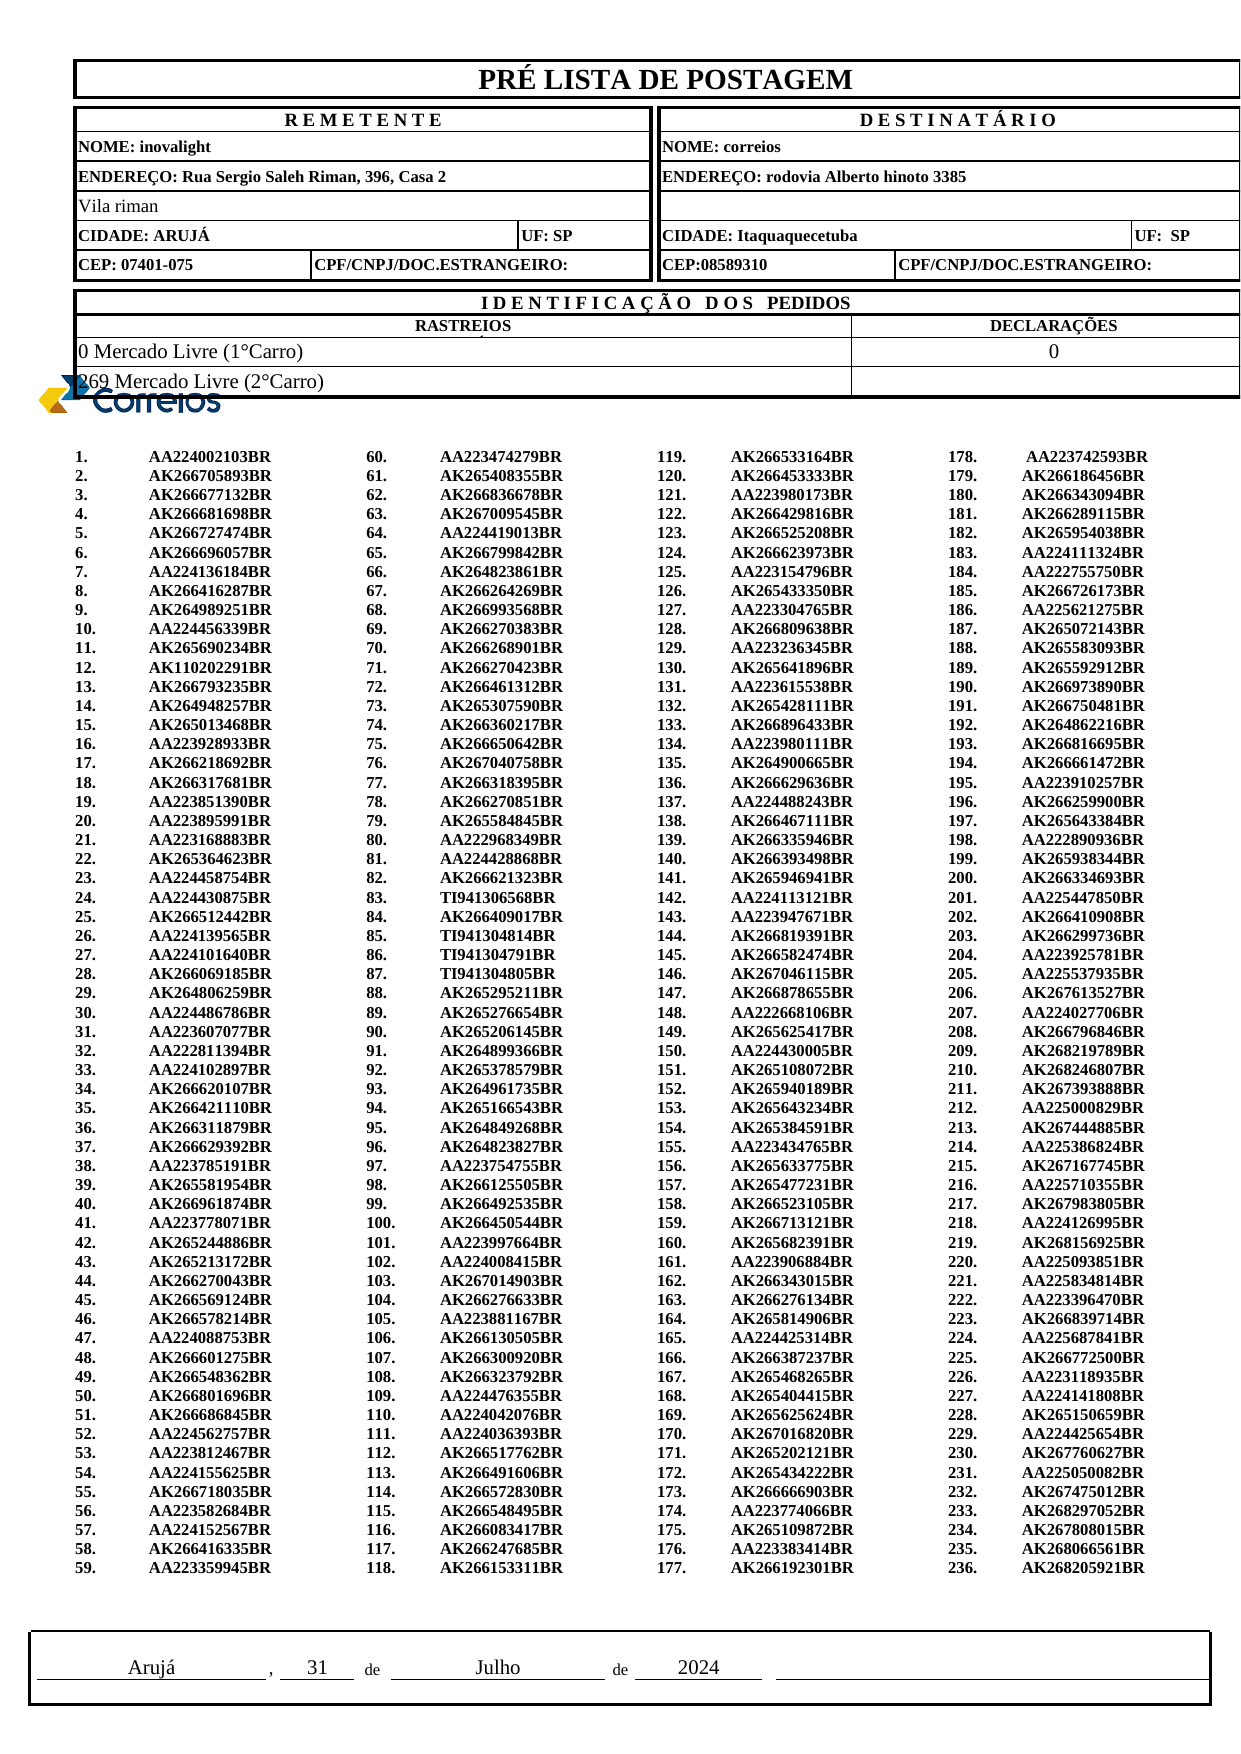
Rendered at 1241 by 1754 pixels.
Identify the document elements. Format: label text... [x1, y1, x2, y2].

list AA223910257BR [948, 772, 1240, 792]
list AA224102897BR [75, 1060, 329, 1079]
list AK266421110BR [75, 1098, 329, 1117]
list AK267613527BR [948, 983, 1240, 1002]
list AK266816695BR [948, 734, 1240, 753]
list AK266289115BR [948, 504, 1240, 523]
list AK266705893BR [75, 466, 329, 485]
list AA223774066BR [657, 1501, 911, 1520]
list AK265434222BR [657, 1462, 911, 1482]
list AK266429816BR [657, 504, 911, 523]
list AK268219789BR [948, 1041, 1240, 1060]
list AA224430875BR [75, 887, 329, 907]
list AK266387237BR [657, 1347, 911, 1367]
list AA224430005BR [657, 1041, 911, 1060]
list TI941304814BR [366, 926, 620, 945]
list AK267393888BR [948, 1079, 1240, 1098]
list AA223582684BR [75, 1501, 329, 1520]
list AK266270043BR [75, 1271, 329, 1290]
list AA223359945BR [75, 1558, 329, 1577]
list AA224008415BR [366, 1252, 620, 1271]
list TI941306568BR [366, 887, 620, 907]
list AK266533164BR [657, 447, 911, 466]
list AA224152567BR [75, 1520, 329, 1539]
list AK266623973BR [657, 542, 911, 562]
list AA223168883BR [75, 830, 329, 849]
list AK265581954BR [75, 1175, 329, 1194]
list AA224425654BR [948, 1424, 1240, 1443]
list AK264961735BR [366, 1079, 620, 1098]
list AK266259900BR [948, 792, 1240, 811]
list AA224042076BR [366, 1405, 620, 1424]
list AK265625417BR [657, 1022, 911, 1041]
list AA223812467BR [75, 1443, 329, 1462]
list AK268205921BR [948, 1558, 1240, 1577]
list AK266323792BR [366, 1367, 620, 1386]
list AA223881167BR [366, 1309, 620, 1328]
list AK268156925BR [948, 1232, 1240, 1252]
list AK266686845BR [75, 1405, 329, 1424]
list AK266467111BR [657, 811, 911, 830]
list AA224562757BR [75, 1424, 329, 1443]
list AK266453333BR [657, 466, 911, 485]
list AK266973890BR [948, 677, 1240, 696]
list AK265108072BR [657, 1060, 911, 1079]
list AK265641896BR [657, 657, 911, 677]
list AA223742593BR [948, 447, 1240, 466]
list AA224458754BR [75, 868, 329, 887]
list AK267040758BR [366, 753, 620, 772]
list AA224113121BR [657, 887, 911, 907]
list AK266621323BR [366, 868, 620, 887]
list AK266681698BR [75, 504, 329, 523]
list AK265477231BR [657, 1175, 911, 1194]
list AK266629636BR [657, 772, 911, 792]
list AK266801696BR [75, 1386, 329, 1405]
list AA225093851BR [948, 1252, 1240, 1271]
list AK266512442BR [75, 907, 329, 926]
list AK110202291BR [75, 657, 329, 677]
list AK266578214BR [75, 1309, 329, 1328]
list AK266569124BR [75, 1290, 329, 1309]
list AA222668106BR [657, 1002, 911, 1022]
list AA223778071BR [75, 1213, 329, 1232]
list AK266696057BR [75, 542, 329, 562]
list AK264862216BR [948, 715, 1240, 734]
list AK266299736BR [948, 926, 1240, 945]
list AA225710355BR [948, 1175, 1240, 1194]
list TI941304805BR [366, 964, 620, 983]
list AK266300920BR [366, 1347, 620, 1367]
list AK266416335BR [75, 1539, 329, 1558]
list AK265584845BR [366, 811, 620, 830]
list AA223383414BR [657, 1539, 911, 1558]
list AA225447850BR [948, 887, 1240, 907]
list AA224141808BR [948, 1386, 1240, 1405]
list AA224425314BR [657, 1328, 911, 1347]
list AK267760627BR [948, 1443, 1240, 1462]
list AA225000829BR [948, 1098, 1240, 1117]
list AA224002103BR [75, 447, 329, 466]
list AA222890936BR [948, 830, 1240, 849]
list AA225621275BR [948, 600, 1240, 619]
list AK265244886BR [75, 1232, 329, 1252]
list AK265625624BR [657, 1405, 911, 1424]
list AK266629392BR [75, 1137, 329, 1156]
list AK266523105BR [657, 1194, 911, 1213]
list AK266878655BR [657, 983, 911, 1002]
list AK264806259BR [75, 983, 329, 1002]
list AK265364623BR [75, 849, 329, 868]
list AK266317681BR [75, 772, 329, 792]
list AA224027706BR [948, 1002, 1240, 1022]
list AA223236345BR [657, 638, 911, 657]
list AK265276654BR [366, 1002, 620, 1022]
list AK266896433BR [657, 715, 911, 734]
list AA224486786BR [75, 1002, 329, 1022]
list AK266270851BR [366, 792, 620, 811]
list AK266548362BR [75, 1367, 329, 1386]
list AA225834814BR [948, 1271, 1240, 1290]
list AA223396470BR [948, 1290, 1240, 1309]
list AK266548495BR [366, 1501, 620, 1520]
list AA223980111BR [657, 734, 911, 753]
list AK267475012BR [948, 1482, 1240, 1501]
list AK265643234BR [657, 1098, 911, 1117]
list AK265940189BR [657, 1079, 911, 1098]
list AK264823827BR [366, 1137, 620, 1156]
list AA225050082BR [948, 1462, 1240, 1482]
list AK268297052BR [948, 1501, 1240, 1520]
list AK268246807BR [948, 1060, 1240, 1079]
list AA222968349BR [366, 830, 620, 849]
list AK266218692BR [75, 753, 329, 772]
list AA224476355BR [366, 1386, 620, 1405]
list AK266130505BR [366, 1328, 620, 1347]
list AK266335946BR [657, 830, 911, 849]
list AA222811394BR [75, 1041, 329, 1060]
list AA224111324BR [948, 542, 1240, 562]
list AK266343015BR [657, 1271, 911, 1290]
list AK265150659BR [948, 1405, 1240, 1424]
list AK265109872BR [657, 1520, 911, 1539]
list AA223947671BR [657, 907, 911, 926]
list AK266713121BR [657, 1213, 911, 1232]
list AK266517762BR [366, 1443, 620, 1462]
list AK266961874BR [75, 1194, 329, 1213]
list AK265404415BR [657, 1386, 911, 1405]
list AA224088753BR [75, 1328, 329, 1347]
list AK266247685BR [366, 1539, 620, 1558]
list AK267014903BR [366, 1271, 620, 1290]
list AK265295211BR [366, 983, 620, 1002]
list AK268066561BR [948, 1539, 1240, 1558]
list AA224419013BR [366, 523, 620, 542]
list AK266492535BR [366, 1194, 620, 1213]
list AK266125505BR [366, 1175, 620, 1194]
list AK266192301BR [657, 1558, 911, 1577]
list AK265682391BR [657, 1232, 911, 1252]
list AK265690234BR [75, 638, 329, 657]
list AK267046115BR [657, 964, 911, 983]
list AK266793235BR [75, 677, 329, 696]
list AK266393498BR [657, 849, 911, 868]
list AA224126995BR [948, 1213, 1240, 1232]
list AA224456339BR [75, 619, 329, 638]
list AA224036393BR [366, 1424, 620, 1443]
list AK267009545BR [366, 504, 620, 523]
list AK266343094BR [948, 485, 1240, 504]
list AK266809638BR [657, 619, 911, 638]
list AK265633775BR [657, 1156, 911, 1175]
list AK266836678BR [366, 485, 620, 504]
list AK265428111BR [657, 696, 911, 715]
list AK265166543BR [366, 1098, 620, 1117]
list AK264849268BR [366, 1117, 620, 1137]
list AK267983805BR [948, 1194, 1240, 1213]
list AK266334693BR [948, 868, 1240, 887]
list AK265213172BR [75, 1252, 329, 1271]
list AA223925781BR [948, 945, 1240, 964]
list AA223928933BR [75, 734, 329, 753]
list AA223474279BR [366, 447, 620, 466]
list AK265384591BR [657, 1117, 911, 1137]
list AA223304765BR [657, 600, 911, 619]
list AK266264269BR [366, 581, 620, 600]
list AK266819391BR [657, 926, 911, 945]
list AK266360217BR [366, 715, 620, 734]
list TI941304791BR [366, 945, 620, 964]
list AA223895991BR [75, 811, 329, 830]
list AA225537935BR [948, 964, 1240, 983]
list AK266772500BR [948, 1347, 1240, 1367]
list AA223754755BR [366, 1156, 620, 1175]
list AK266677132BR [75, 485, 329, 504]
list AK266491606BR [366, 1462, 620, 1482]
list AK265408355BR [366, 466, 620, 485]
list AK264899366BR [366, 1041, 620, 1060]
list AK265433350BR [657, 581, 911, 600]
list AK267016820BR [657, 1424, 911, 1443]
list AK264900665BR [657, 753, 911, 772]
list AA223154796BR [657, 562, 911, 581]
list AK266582474BR [657, 945, 911, 964]
list AA223118935BR [948, 1367, 1240, 1386]
list AA224101640BR [75, 945, 329, 964]
list AA223785191BR [75, 1156, 329, 1175]
list AA224155625BR [75, 1462, 329, 1482]
list AA222755750BR [948, 562, 1240, 581]
list AA224139565BR [75, 926, 329, 945]
list AA223615538BR [657, 677, 911, 696]
list AK266799842BR [366, 542, 620, 562]
list AK266270383BR [366, 619, 620, 638]
list AK266839714BR [948, 1309, 1240, 1328]
list AK266620107BR [75, 1079, 329, 1098]
list AK266268901BR [366, 638, 620, 657]
list AK266318395BR [366, 772, 620, 792]
list AK266601275BR [75, 1347, 329, 1367]
list AK265643384BR [948, 811, 1240, 830]
list AK265072143BR [948, 619, 1240, 638]
list AK266416287BR [75, 581, 329, 600]
list AK266572830BR [366, 1482, 620, 1501]
list AK266727474BR [75, 523, 329, 542]
list AA223906884BR [657, 1252, 911, 1271]
list AK266661472BR [948, 753, 1240, 772]
list AK267167745BR [948, 1156, 1240, 1175]
list AK265013468BR [75, 715, 329, 734]
list AA225687841BR [948, 1328, 1240, 1347]
list AK266186456BR [948, 466, 1240, 485]
list AK267808015BR [948, 1520, 1240, 1539]
list AA223997664BR [366, 1232, 620, 1252]
list AK266525208BR [657, 523, 911, 542]
list AK266450544BR [366, 1213, 620, 1232]
list AK265202121BR [657, 1443, 911, 1462]
list AK266796846BR [948, 1022, 1240, 1041]
list AK267444885BR [948, 1117, 1240, 1137]
list AK266270423BR [366, 657, 620, 677]
list AK266083417BR [366, 1520, 620, 1539]
list AA225386824BR [948, 1137, 1240, 1156]
list AA224428868BR [366, 849, 620, 868]
list AK266276633BR [366, 1290, 620, 1309]
list AK265307590BR [366, 696, 620, 715]
list AK265206145BR [366, 1022, 620, 1041]
list AK266650642BR [366, 734, 620, 753]
list AK266726173BR [948, 581, 1240, 600]
list AK266993568BR [366, 600, 620, 619]
list AA223980173BR [657, 485, 911, 504]
list AK266666903BR [657, 1482, 911, 1501]
list AK266461312BR [366, 677, 620, 696]
list AK266311879BR [75, 1117, 329, 1137]
list AA223607077BR [75, 1022, 329, 1041]
list AK266153311BR [366, 1558, 620, 1577]
list AK265938344BR [948, 849, 1240, 868]
list AA223851390BR [75, 792, 329, 811]
list AK265378579BR [366, 1060, 620, 1079]
list AA223434765BR [657, 1137, 911, 1156]
list AK266410908BR [948, 907, 1240, 926]
list AK266069185BR [75, 964, 329, 983]
list AK266718035BR [75, 1482, 329, 1501]
list AK265954038BR [948, 523, 1240, 542]
list AK266276134BR [657, 1290, 911, 1309]
list AK264948257BR [75, 696, 329, 715]
list AA224136184BR [75, 562, 329, 581]
list AK266409017BR [366, 907, 620, 926]
list AK264989251BR [75, 600, 329, 619]
list AK265946941BR [657, 868, 911, 887]
list AK265592912BR [948, 657, 1240, 677]
list AK265583093BR [948, 638, 1240, 657]
list AK266750481BR [948, 696, 1240, 715]
list AK265814906BR [657, 1309, 911, 1328]
list AK264823861BR [366, 562, 620, 581]
list AA224488243BR [657, 792, 911, 811]
list AK265468265BR [657, 1367, 911, 1386]
